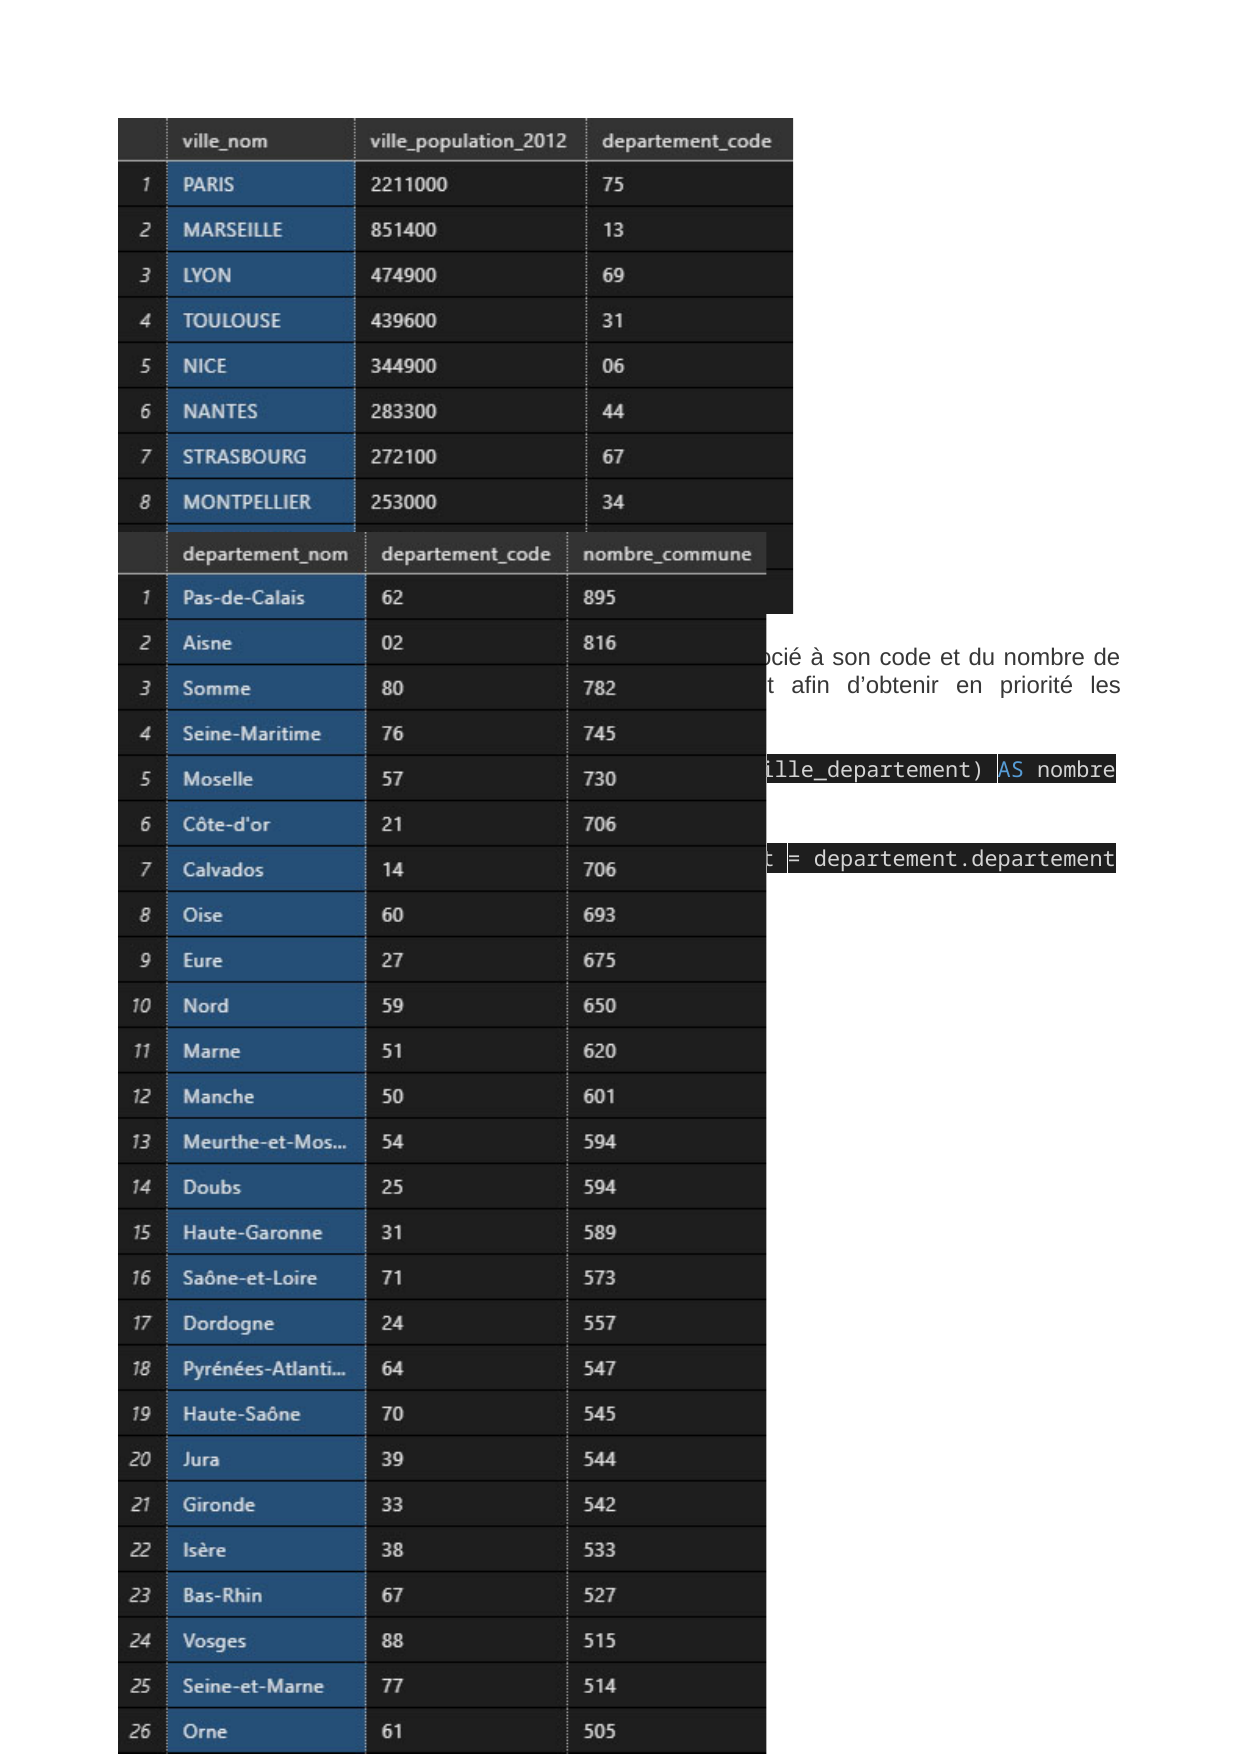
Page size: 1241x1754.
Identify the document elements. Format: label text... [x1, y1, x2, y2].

text ORDER BY nombre_commune DESC; [767, 932, 1122, 962]
list Obtenir la liste du nom de chaque département, associé à son code et du nombre de commune au sein de ces département, en triant afin d’obtenir en priorité les départements qui possèdent le plus de communes [767, 643, 1122, 726]
text FROM villes [767, 813, 1122, 843]
text INNER JOIN departement ON villes.ville_departement = departement.departement_code [767, 843, 1122, 903]
picture [118, 118, 794, 1754]
text SELECT departement_nom, departement_code, COUNT(ville_departement) AS nombre_commune [767, 754, 1122, 813]
text GROUP BY departement_nom, departement_code [767, 903, 1122, 932]
